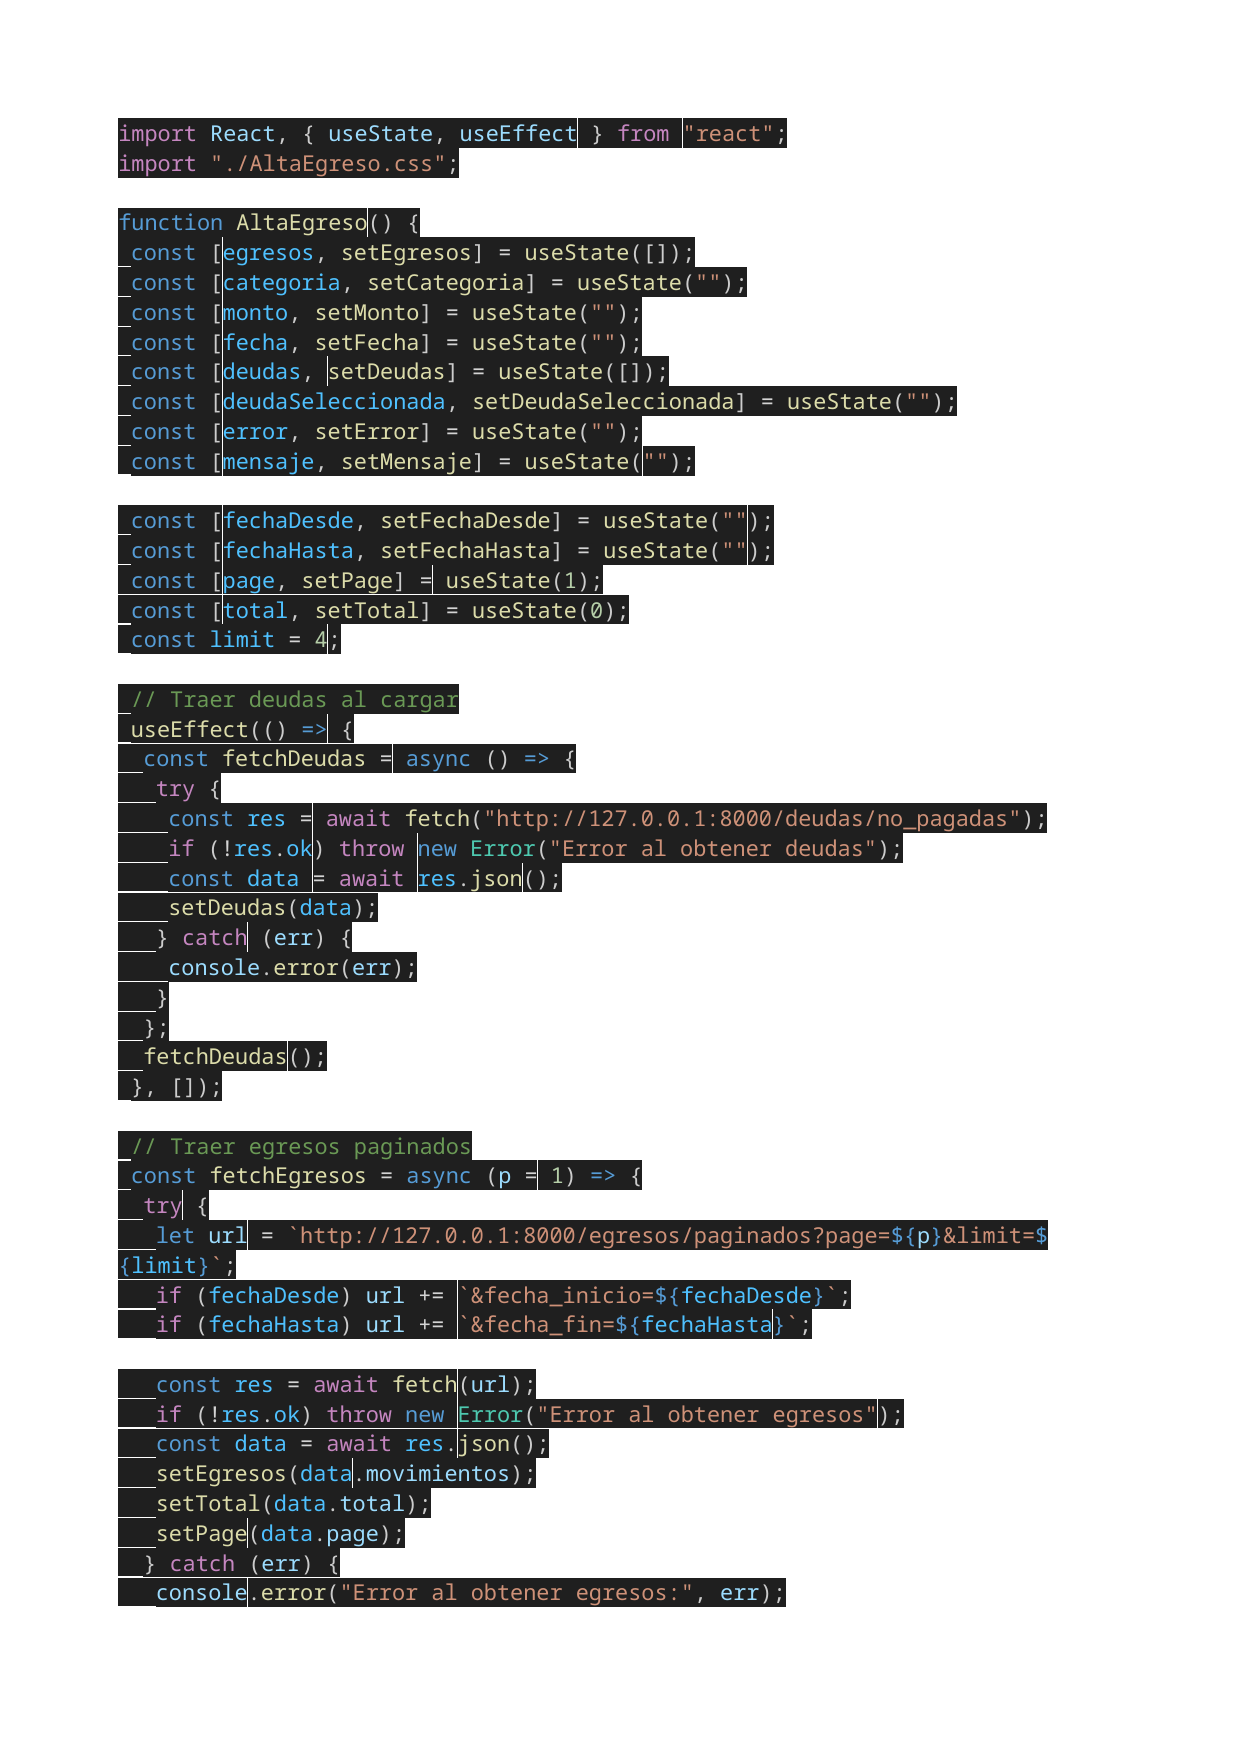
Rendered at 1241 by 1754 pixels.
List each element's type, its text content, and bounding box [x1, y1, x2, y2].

text if (!res.ok) throw new Error("Error al obtener egresos"); [118, 1399, 1122, 1428]
text setPage(data.page); [118, 1518, 1122, 1548]
text try { [118, 773, 1122, 803]
text setEgresos(data.movimientos); [118, 1458, 1122, 1488]
text const [deudas, setDeudas] = useState([]); [118, 356, 1122, 386]
text const [fechaDesde, setFechaDesde] = useState(""); [118, 505, 1122, 535]
text const data = await res.json(); [118, 863, 1122, 892]
text // Traer egresos paginados [118, 1131, 1122, 1160]
text } catch (err) { [118, 922, 1122, 952]
text }, []); [118, 1071, 1122, 1101]
text const limit = 4; [118, 624, 1122, 654]
text let url = `http://127.0.0.1:8000/egresos/paginados?page=${p}&limit=${limit}`; [118, 1220, 1122, 1279]
text if (!res.ok) throw new Error("Error al obtener deudas"); [118, 833, 1122, 863]
text const fetchDeudas = async () => { [118, 743, 1122, 773]
text const [categoria, setCategoria] = useState(""); [118, 267, 1122, 297]
text setTotal(data.total); [118, 1488, 1122, 1518]
text const res = await fetch("http://127.0.0.1:8000/deudas/no_pagadas"); [118, 803, 1122, 833]
text const [fecha, setFecha] = useState(""); [118, 327, 1122, 356]
text const data = await res.json(); [118, 1428, 1122, 1458]
text console.error("Error al obtener egresos:", err); [118, 1577, 1122, 1607]
text import React, { useState, useEffect } from "react"; [118, 118, 1122, 148]
text if (fechaHasta) url += `&fecha_fin=${fechaHasta}`; [118, 1309, 1122, 1339]
text }; [118, 1012, 1122, 1041]
text const [total, setTotal] = useState(0); [118, 594, 1122, 624]
text import "./AltaEgreso.css"; [118, 148, 1122, 178]
text } catch (err) { [118, 1548, 1122, 1577]
text const [deudaSeleccionada, setDeudaSeleccionada] = useState(""); [118, 386, 1122, 416]
text useEffect(() => { [118, 714, 1122, 743]
text const [fechaHasta, setFechaHasta] = useState(""); [118, 535, 1122, 565]
text const fetchEgresos = async (p = 1) => { [118, 1160, 1122, 1190]
text fetchDeudas(); [118, 1041, 1122, 1071]
text try { [118, 1190, 1122, 1220]
text function AltaEgreso() { [118, 207, 1122, 237]
text const [error, setError] = useState(""); [118, 416, 1122, 446]
text const [page, setPage] = useState(1); [118, 565, 1122, 594]
text // Traer deudas al cargar [118, 684, 1122, 714]
text console.error(err); [118, 952, 1122, 982]
text const [mensaje, setMensaje] = useState(""); [118, 446, 1122, 476]
text const res = await fetch(url); [118, 1369, 1122, 1399]
text const [monto, setMonto] = useState(""); [118, 297, 1122, 327]
text if (fechaDesde) url += `&fecha_inicio=${fechaDesde}`; [118, 1279, 1122, 1309]
text } [118, 982, 1122, 1012]
text const [egresos, setEgresos] = useState([]); [118, 237, 1122, 267]
text setDeudas(data); [118, 892, 1122, 922]
